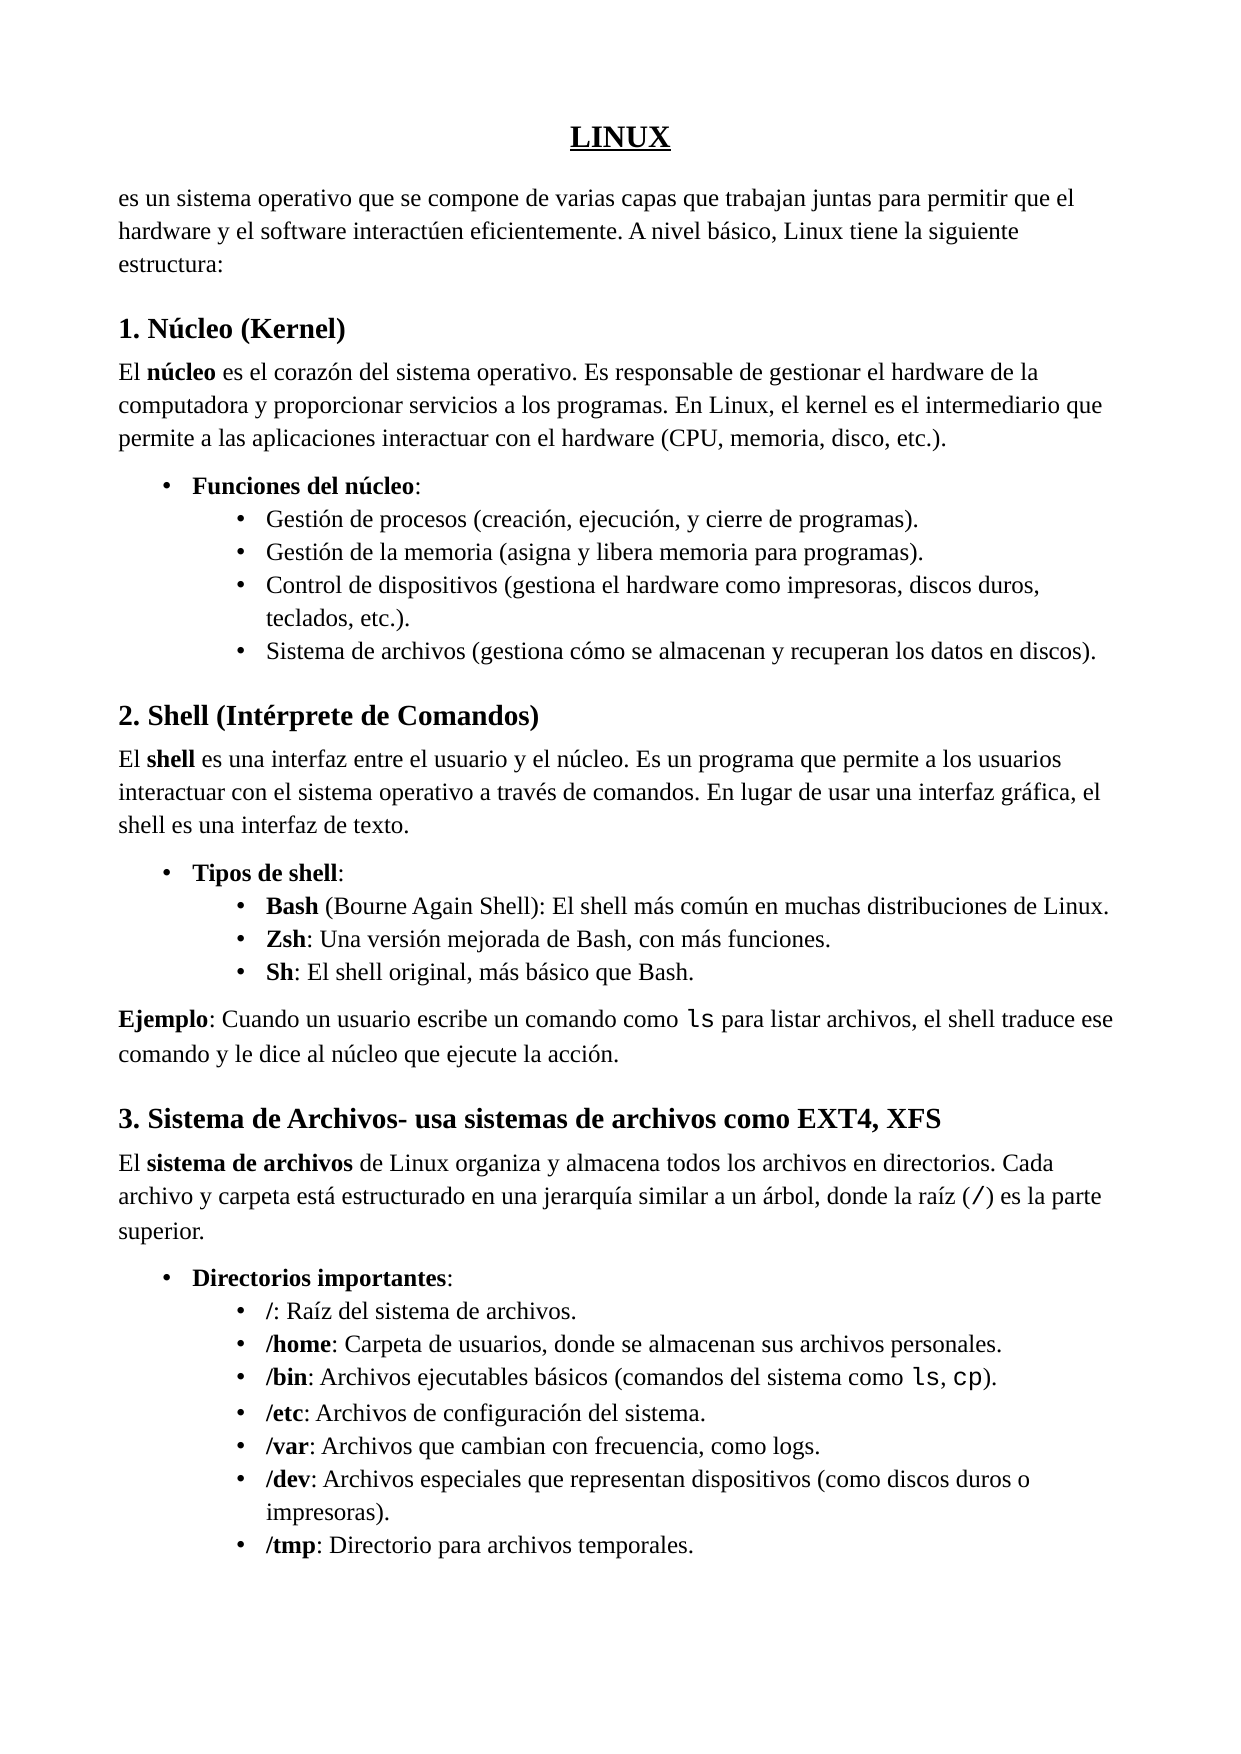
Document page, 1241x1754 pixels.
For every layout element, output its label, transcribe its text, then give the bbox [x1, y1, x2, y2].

list /dev: Archivos especiales que representan dispositivos (como discos duros o impresoras). [236, 1464, 1122, 1526]
list /var: Archivos que cambian con frecuencia, como logs. [236, 1431, 1122, 1460]
list /bin: Archivos ejecutables básicos (comandos del sistema como ls, cp). [236, 1362, 1122, 1393]
list Gestión de la memoria (asigna y libera memoria para programas). [236, 537, 1122, 566]
list /tmp: Directorio para archivos temporales. [236, 1530, 1122, 1559]
list Zsh: Una versión mejorada de Bash, con más funciones. [236, 924, 1122, 952]
list Directorios importantes: [162, 1263, 1122, 1292]
list /etc: Archivos de configuración del sistema. [236, 1398, 1122, 1427]
subtitle 2. Shell (Intérprete de Comandos) [118, 698, 1122, 732]
list Sh: El shell original, más básico que Bash. [236, 957, 1122, 986]
text LINUX [118, 118, 1122, 154]
text El shell es una interfaz entre el usuario y el núcleo. Es un programa que permite a los usuarios interactuar con el sistema operativo a través de comandos. En lugar de usar una interfaz gráfica, el shell es una interfaz de texto. [118, 744, 1122, 839]
list Tipos de shell: [162, 858, 1122, 886]
subtitle 3. Sistema de Archivos- usa sistemas de archivos como EXT4, XFS [118, 1102, 1122, 1135]
list Sistema de archivos (gestiona cómo se almacenan y recuperan los datos en discos). [236, 636, 1122, 664]
list Control de dispositivos (gestiona el hardware como impresoras, discos duros, teclados, etc.). [236, 570, 1122, 632]
list /: Raíz del sistema de archivos. [236, 1296, 1122, 1325]
list Bash (Bourne Again Shell): El shell más común en muchas distribuciones de Linux. [236, 891, 1122, 919]
text es un sistema operativo que se compone de varias capas que trabajan juntas para permitir que el hardware y el software interactúen eficientemente. A nivel básico, Linux tiene la siguiente estructura: [118, 183, 1122, 278]
text Ejemplo: Cuando un usuario escribe un comando como ls para listar archivos, el shell traduce ese comando y le dice al núcleo que ejecute la acción. [118, 1004, 1122, 1068]
subtitle 1. Núcleo (Kernel) [118, 311, 1122, 344]
text El sistema de archivos de Linux organiza y almacena todos los archivos en directorios. Cada archivo y carpeta está estructurado en una jerarquía similar a un árbol, donde la raíz (/) es la parte superior. [118, 1148, 1122, 1244]
list Gestión de procesos (creación, ejecución, y cierre de programas). [236, 504, 1122, 532]
list /home: Carpeta de usuarios, donde se almacenan sus archivos personales. [236, 1329, 1122, 1358]
text El núcleo es el corazón del sistema operativo. Es responsable de gestionar el hardware de la computadora y proporcionar servicios a los programas. En Linux, el kernel es el intermediario que permite a las aplicaciones interactuar con el hardware (CPU, memoria, disco, etc.). [118, 357, 1122, 452]
list Funciones del núcleo: [162, 471, 1122, 499]
